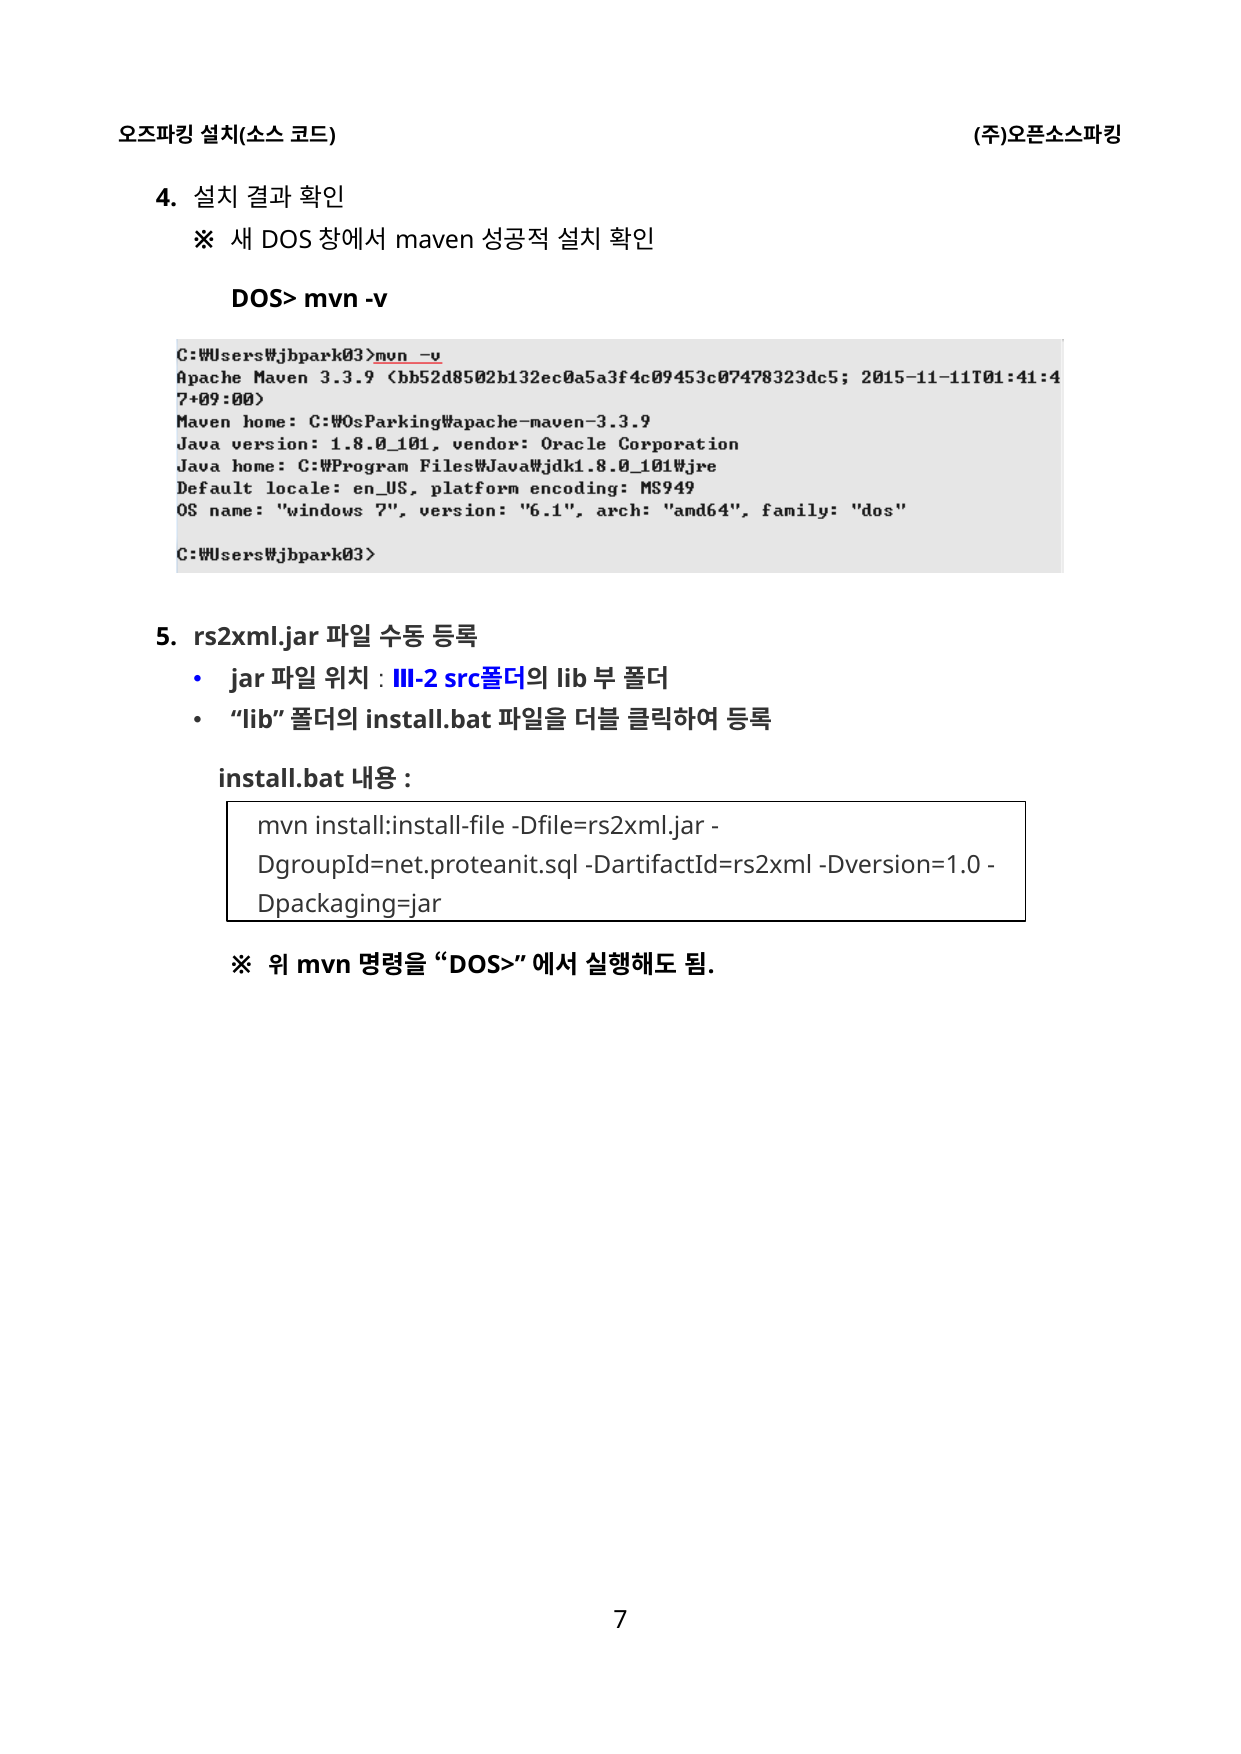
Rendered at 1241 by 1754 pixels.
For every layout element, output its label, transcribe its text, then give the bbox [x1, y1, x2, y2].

text install.bat 내용 : [118, 758, 1122, 794]
list 위 mvn 명령을 “DOS>” 에서 실행해도 됨. [231, 944, 1122, 981]
picture [176, 339, 1064, 573]
list 설치 결과 확인 [156, 178, 1122, 214]
list jar 파일 위치 : Ⅲ-2 src폴더의 lib 부 폴더 [193, 658, 1122, 694]
list 새 DOS 창에서 maven 성공적 설치 확인 DOS> mvn -v [193, 219, 1122, 314]
list “lib” 폴더의 install.bat 파일을 더블 클릭하여 등록 [193, 700, 1122, 756]
list rs2xml.jar 파일 수동 등록 [156, 617, 1122, 653]
